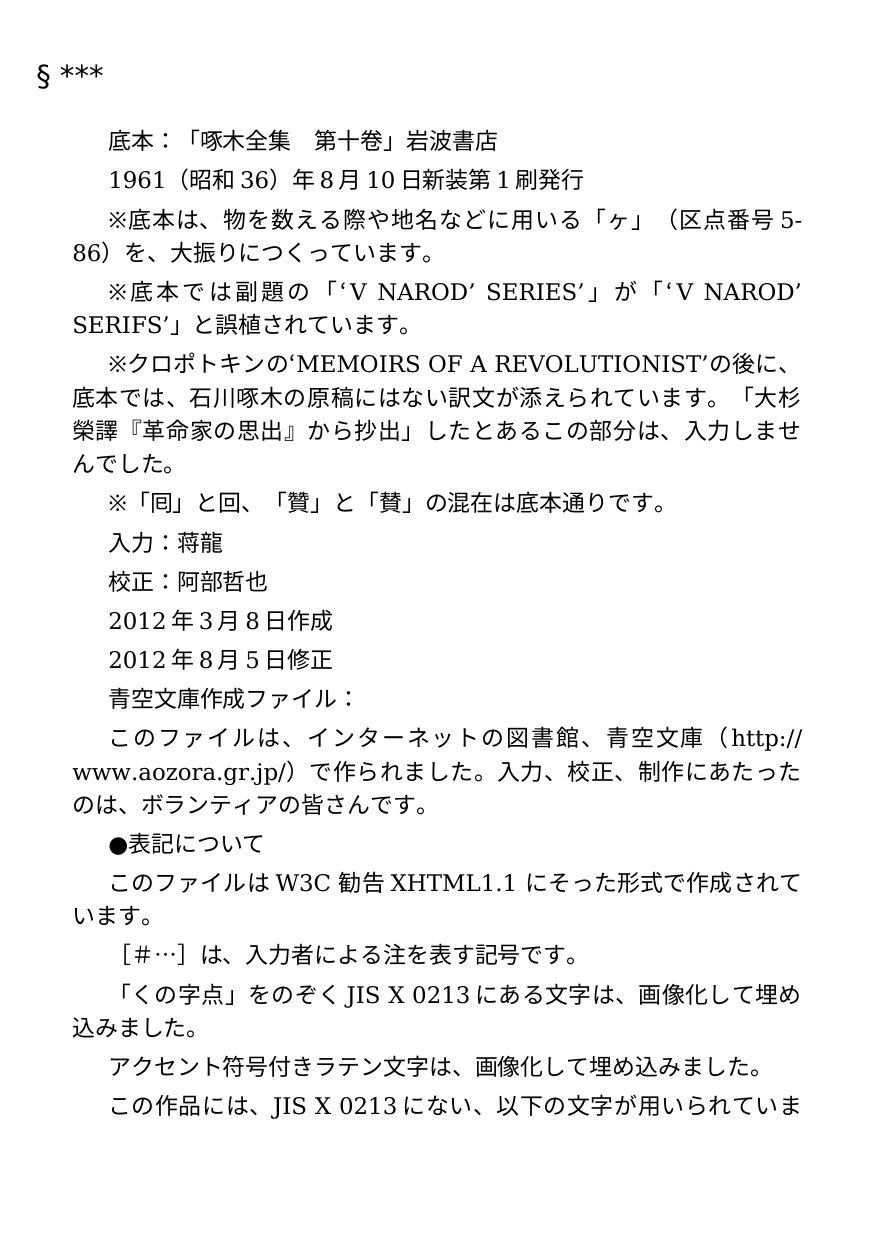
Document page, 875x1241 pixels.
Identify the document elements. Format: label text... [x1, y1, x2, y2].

text このファイルは、インターネットの図書館、青空文庫（http://www.aozora.gr.jp/）で作られました。入力、校正、制作にあたったのは、ボランティアの皆さんです。 [72, 720, 802, 820]
text 2012年3月8日作成 [72, 603, 802, 636]
text ※底本は、物を数える際や地名などに用いる「ヶ」（区点番号5-86）を、大振りにつくっています。 [72, 202, 802, 268]
text 2012年8月5日修正 [72, 642, 802, 675]
text 1961（昭和36）年8月10日新装第1刷発行 [72, 162, 802, 196]
text 校正：阿部哲也 [72, 563, 802, 597]
text 「くの字点」をのぞくJIS X 0213にある文字は、画像化して埋め込みました。 [72, 977, 802, 1043]
text ●表記について [72, 826, 802, 859]
subtitle § *** [36, 60, 838, 94]
text ［＃…］は、入力者による注を表す記号です。 [72, 937, 802, 971]
text ※「囘」と回、「贊」と「賛」の混在は底本通りです。 [72, 485, 802, 518]
text 底本：「啄木全集 第十卷」岩波書店 [72, 123, 802, 156]
text 青空文庫作成ファイル： [72, 681, 802, 714]
text アクセント符号付きラテン文字は、画像化して埋め込みました。 [72, 1049, 802, 1082]
text 入力：蒋龍 [72, 524, 802, 558]
text ※クロポトキンの‘MEMOIRS OF A REVOLUTIONIST’の後に、底本では、石川啄木の原稿にはない訳文が添えられています。「大杉榮譯『革命家の思出』から抄出」したとあるこの部分は、入力しませんでした。 [72, 346, 802, 479]
text ※底本では副題の「‘V NAROD’ SERIES’」が「‘V NAROD’ SERIFS’」と誤植されています。 [72, 274, 802, 340]
text このファイルは W3C 勧告 XHTML1.1 にそった形式で作成されています。 [72, 865, 802, 931]
text この作品には、JIS X 0213にない、以下の文字が用いられていま [72, 1088, 802, 1121]
